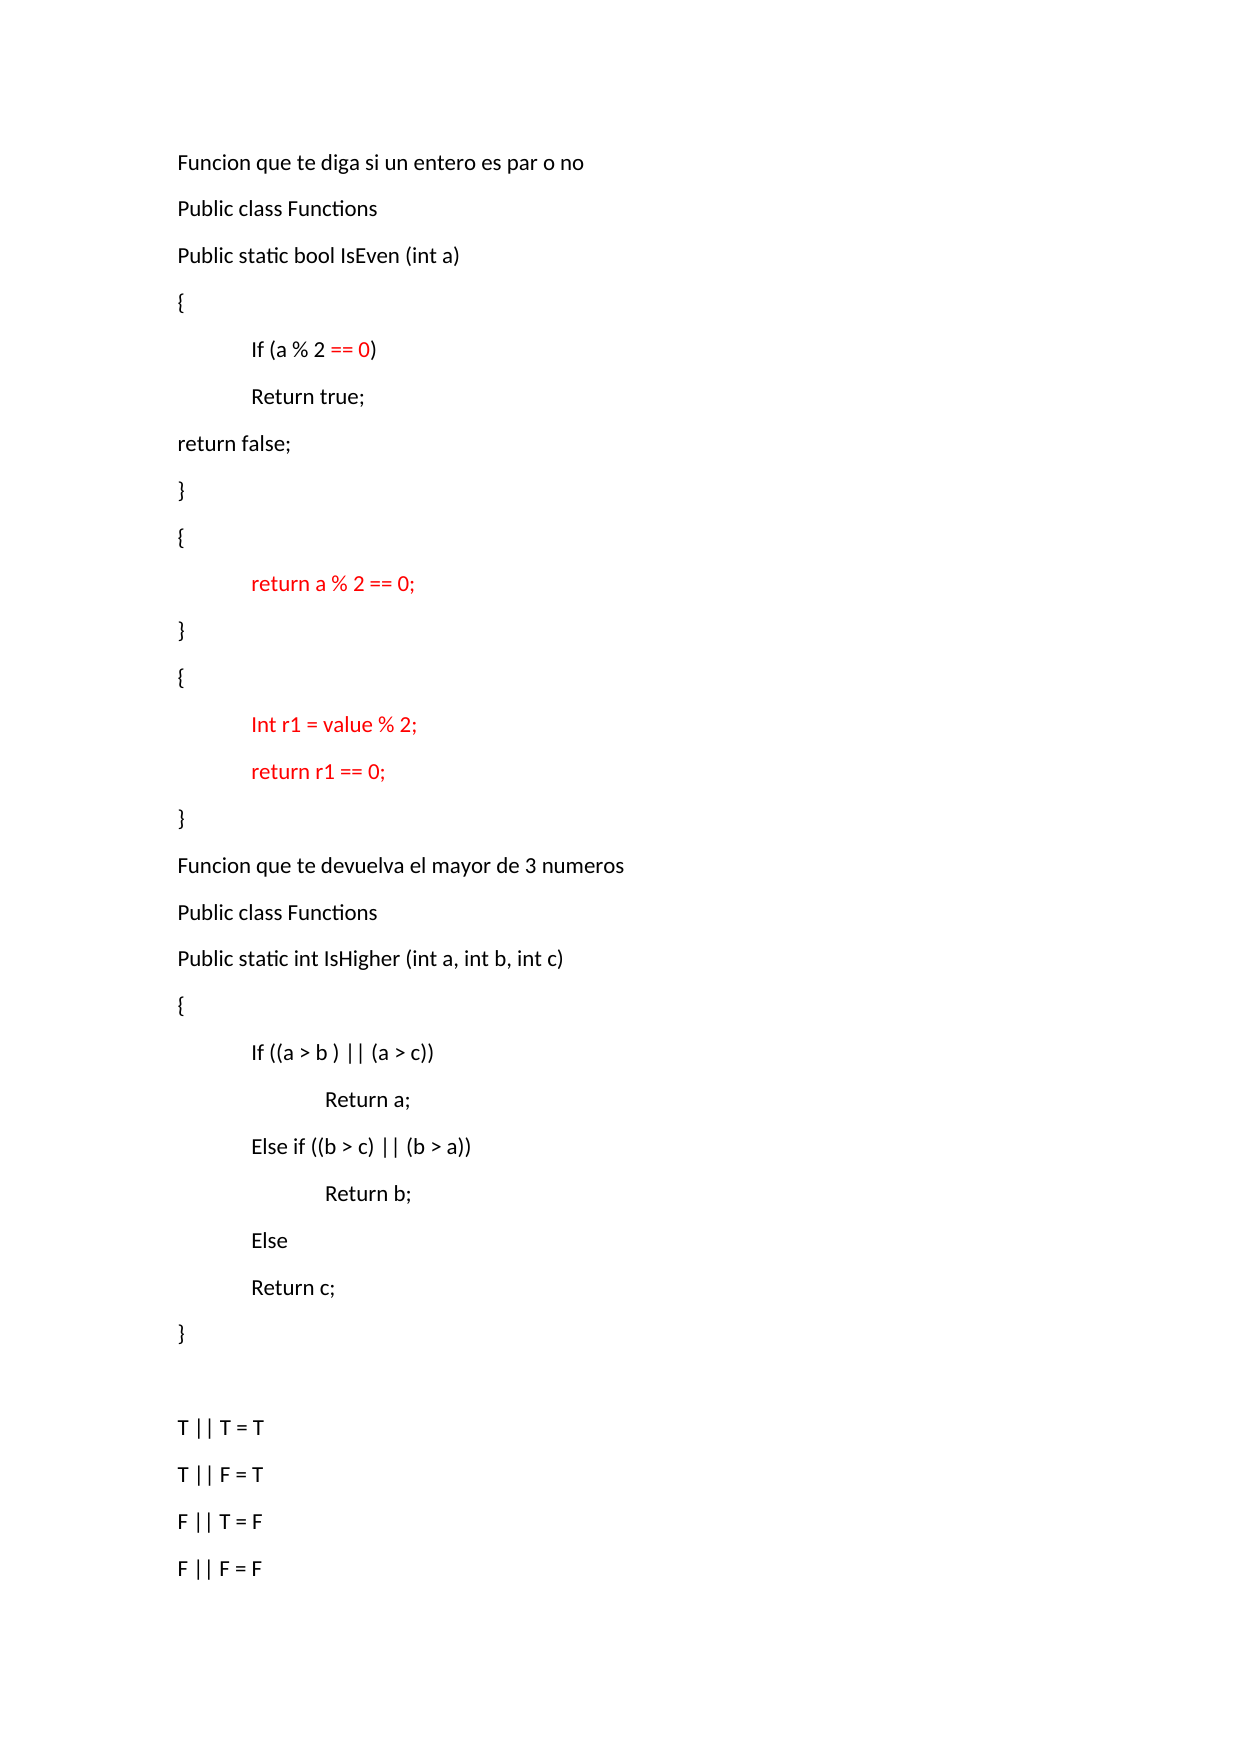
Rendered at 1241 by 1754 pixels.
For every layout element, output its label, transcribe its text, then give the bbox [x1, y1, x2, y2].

text Else if ((b > c) || (b > a)) [177, 1132, 1063, 1160]
text } [177, 616, 1063, 644]
text Public static bool IsEven (int a) [177, 241, 1063, 269]
text return false; [177, 429, 1063, 457]
text Funcion que te devuelva el mayor de 3 numeros [177, 851, 1063, 879]
text F || F = F [177, 1554, 1063, 1582]
text Return a; [177, 1085, 1063, 1113]
text } [177, 1319, 1063, 1347]
text Public static int IsHigher (int a, int b, int c) [177, 944, 1063, 972]
text Return true; [177, 382, 1063, 410]
text { [177, 991, 1063, 1019]
text T || F = T [177, 1460, 1063, 1488]
text { [177, 523, 1063, 551]
text Funcion que te diga si un entero es par o no [177, 148, 1063, 176]
text F || T = F [177, 1507, 1063, 1535]
text Public class Functions [177, 898, 1063, 926]
text Int r1 = value % 2; [177, 710, 1063, 738]
text If (a % 2 == 0) [177, 335, 1063, 363]
text Return b; [177, 1179, 1063, 1207]
text Public class Functions [177, 194, 1063, 222]
text { [177, 663, 1063, 691]
text return r1 == 0; [177, 757, 1063, 785]
text } [177, 804, 1063, 832]
text { [177, 288, 1063, 316]
text Return c; [177, 1273, 1063, 1301]
text T || T = T [177, 1413, 1063, 1441]
text Else [177, 1226, 1063, 1254]
text If ((a > b ) || (a > c)) [177, 1038, 1063, 1066]
text } [177, 476, 1063, 504]
text return a % 2 == 0; [177, 569, 1063, 597]
